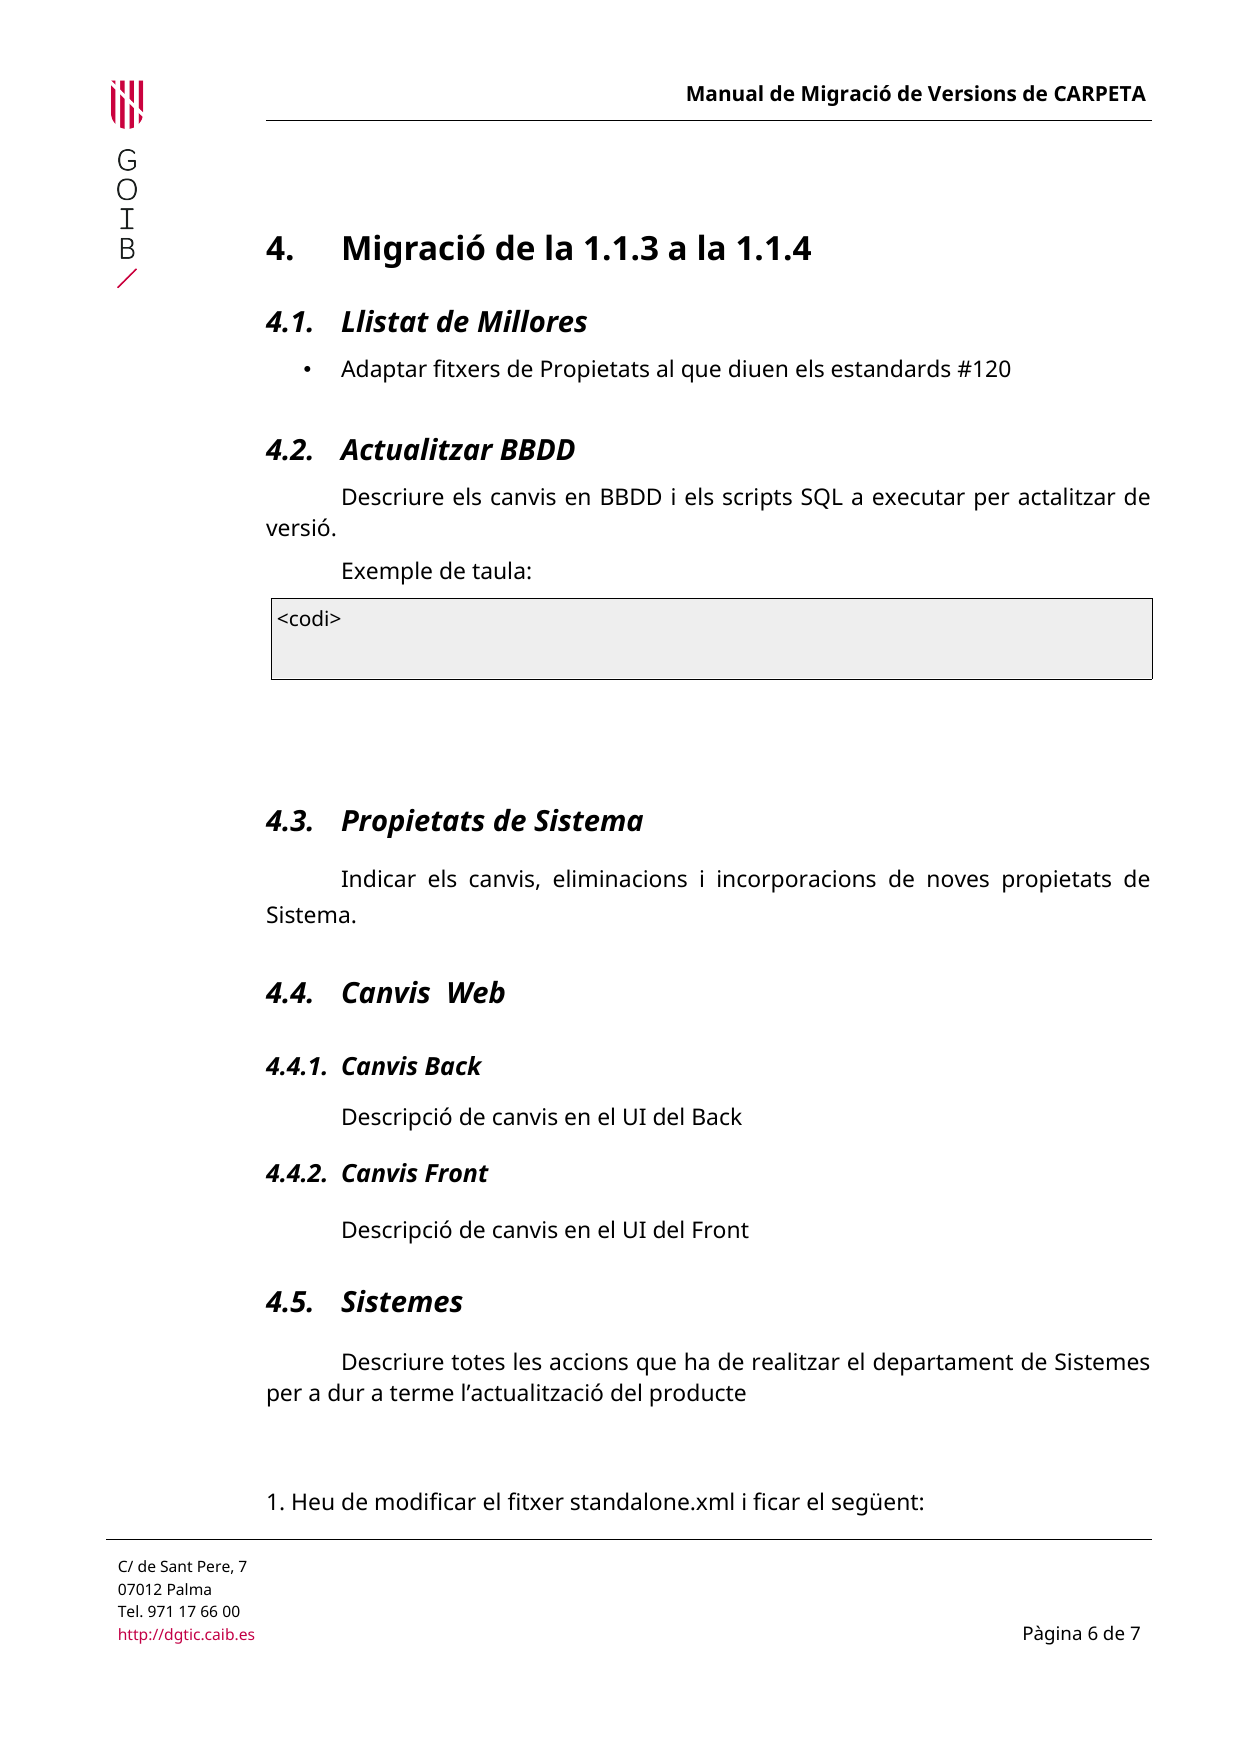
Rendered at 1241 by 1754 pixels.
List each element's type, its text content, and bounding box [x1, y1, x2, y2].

list Exemple de taula: [266, 555, 1152, 587]
subtitle Llistat de Millores [266, 301, 1152, 341]
subtitle Canvis Front [266, 1156, 1152, 1190]
list 1. Heu de modificar el fitxer standalone.xml i ficar el següent: [266, 1486, 1152, 1518]
list Descripció de canvis en el UI del Back [266, 1101, 1152, 1132]
table_header <codi> [272, 599, 1152, 678]
text Indicar els canvis, eliminacions i incorporacions de noves propietats de Sistema. [266, 863, 1152, 930]
list Adaptar fitxers de Propietats al que diuen els estandards #120 [303, 353, 1152, 384]
subtitle Canvis Web [266, 972, 1152, 1012]
picture [82, 57, 172, 319]
subtitle Propietats de Sistema [266, 800, 1152, 840]
subtitle Sistemes [266, 1282, 1152, 1321]
subtitle Canvis Back [266, 1049, 1152, 1083]
subtitle Migració de la 1.1.3 a la 1.1.4 [266, 224, 1152, 270]
list Descriure totes les accions que ha de realitzar el departament de Sistemes per a dur a terme l’actualització del producte [266, 1346, 1152, 1408]
list Descriure els canvis en BBDD i els scripts SQL a executar per actalitzar de versió. [266, 481, 1152, 543]
list Descripció de canvis en el UI del Front [266, 1213, 1152, 1245]
subtitle Actualitzar BBDD [266, 429, 1152, 468]
